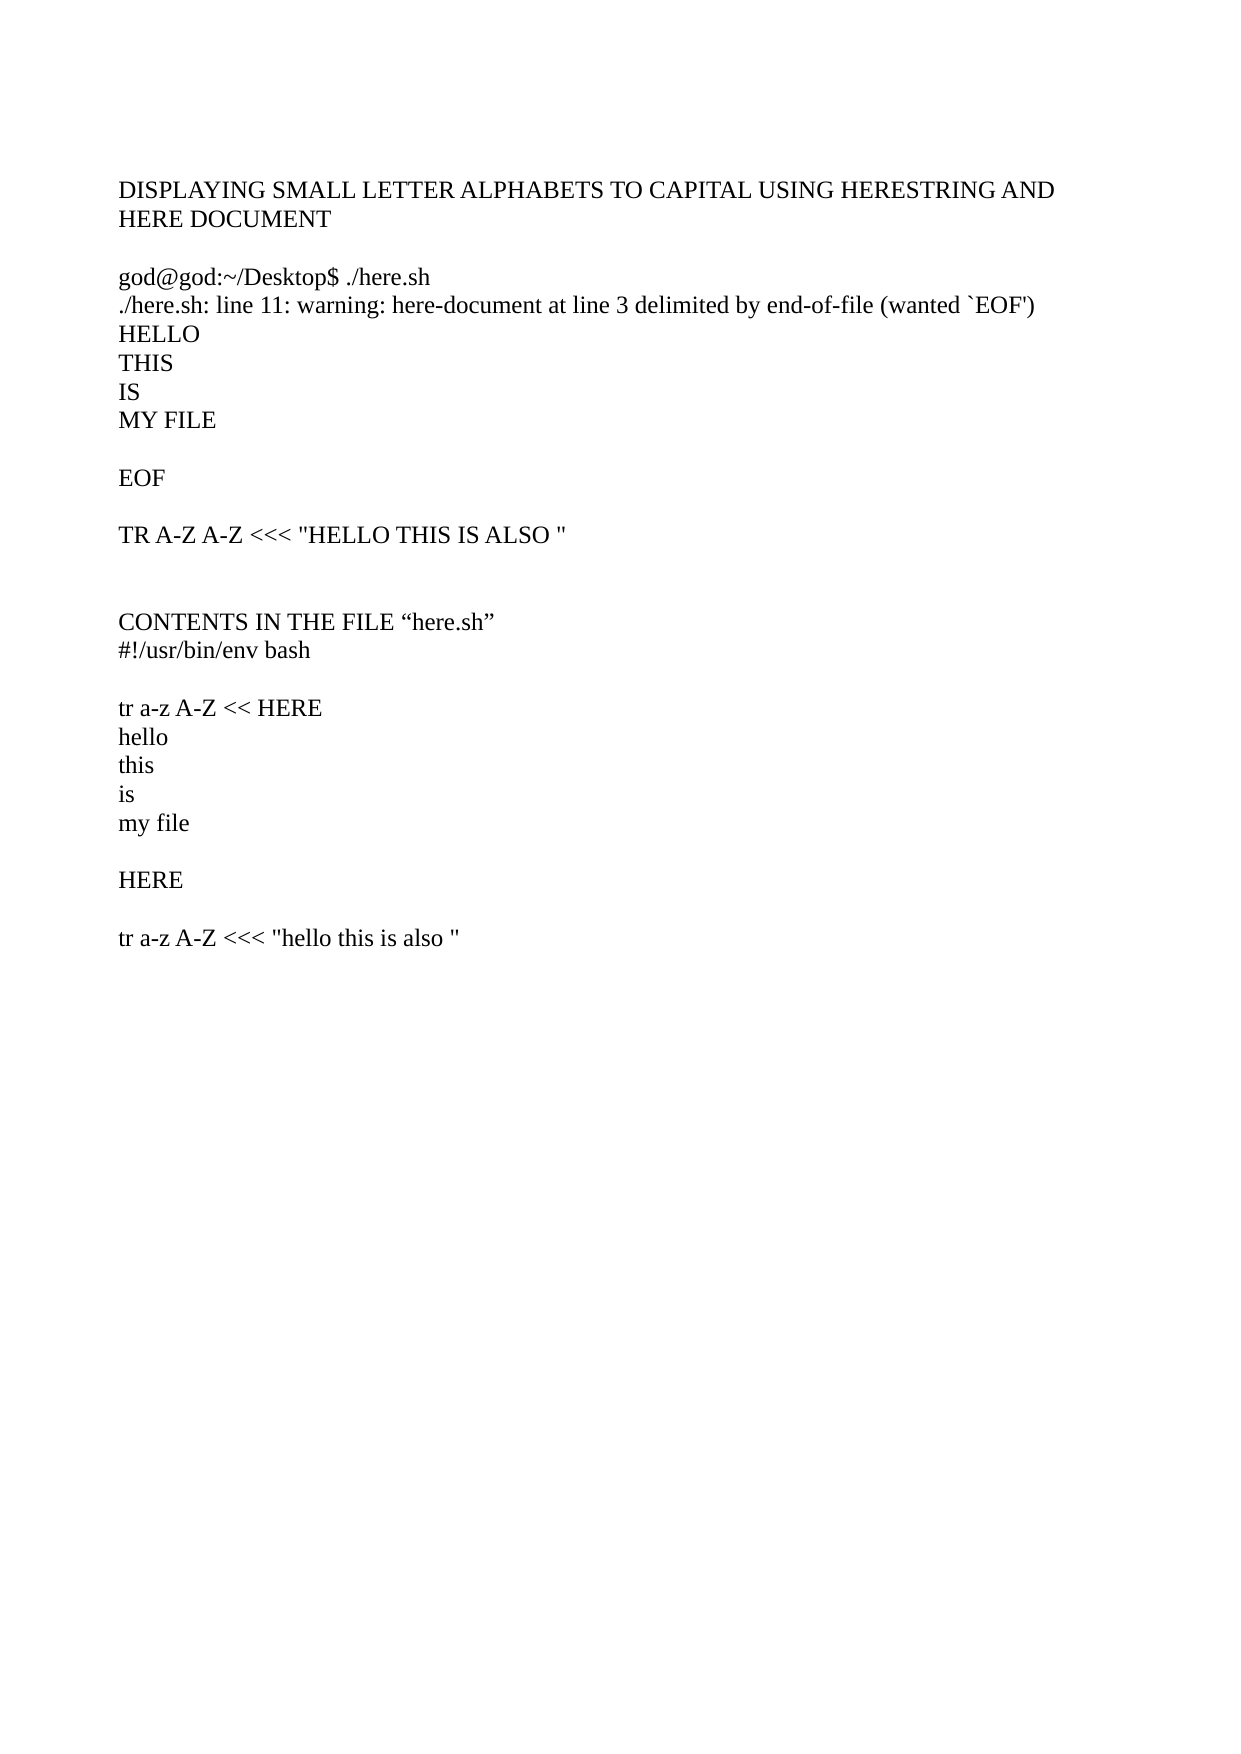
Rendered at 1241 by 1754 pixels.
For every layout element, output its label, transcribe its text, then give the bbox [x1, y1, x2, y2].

text ./here.sh: line 11: warning: here-document at line 3 delimited by end-of-file (wanted `EOF') [118, 291, 1122, 319]
text CONTENTS IN THE FILE “here.sh” [118, 607, 1122, 636]
text my file [118, 808, 1122, 837]
text #!/usr/bin/env bash [118, 636, 1122, 664]
text is [118, 779, 1122, 808]
text HERE [118, 866, 1122, 894]
text IS [118, 377, 1122, 406]
text this [118, 751, 1122, 779]
text tr a-z A-Z << HERE [118, 693, 1122, 722]
text TR A-Z A-Z <<< "HELLO THIS IS ALSO " [118, 521, 1122, 549]
text hello [118, 722, 1122, 751]
text EOF [118, 463, 1122, 492]
text tr a-z A-Z <<< "hello this is also " [118, 923, 1122, 952]
text DISPLAYING SMALL LETTER ALPHABETS TO CAPITAL USING HERESTRING AND HERE DOCUMENT [118, 176, 1122, 233]
text HELLO [118, 319, 1122, 348]
text MY FILE [118, 406, 1122, 434]
text god@god:~/Desktop$ ./here.sh [118, 262, 1122, 291]
text THIS [118, 348, 1122, 377]
